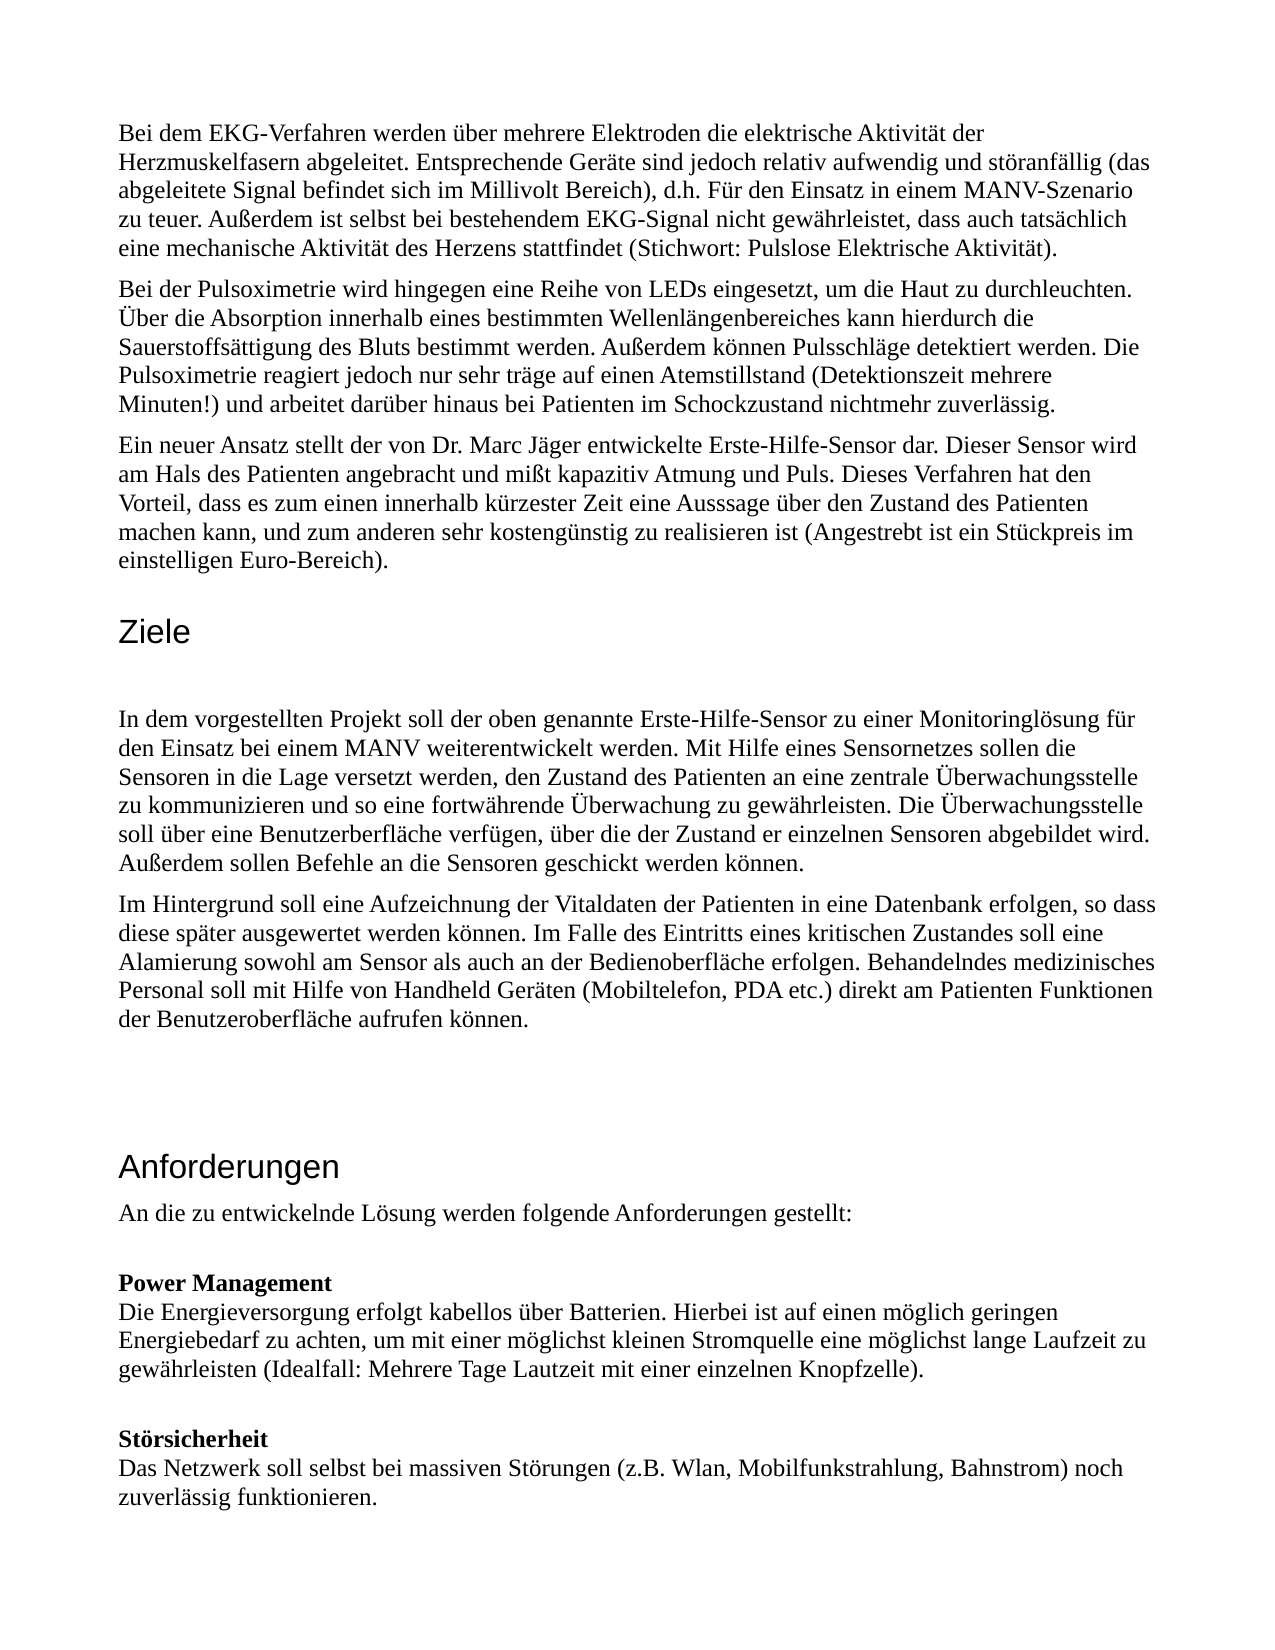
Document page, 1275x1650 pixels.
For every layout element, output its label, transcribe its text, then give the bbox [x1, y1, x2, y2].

text Bei dem EKG-Verfahren werden über mehrere Elektroden die elektrische Aktivität der Herzmuskelfasern abgeleitet. Entsprechende Geräte sind jedoch relativ aufwendig und störanfällig (das abgeleitete Signal befindet sich im Millivolt Bereich), d.h. Für den Einsatz in einem MANV-Szenario zu teuer. Außerdem ist selbst bei bestehendem EKG-Signal nicht gewährleistet, dass auch tatsächlich eine mechanische Aktivität des Herzens stattfindet (Stichwort: Pulslose Elektrische Aktivität). [118, 118, 1157, 262]
subtitle Ziele [118, 612, 1157, 651]
text Im Hintergrund soll eine Aufzeichnung der Vitaldaten der Patienten in eine Datenbank erfolgen, so dass diese später ausgewertet werden können. Im Falle des Eintritts eines kritischen Zustandes soll eine Alamierung sowohl am Sensor als auch an der Bedienoberfläche erfolgen. Behandelndes medizinisches Personal soll mit Hilfe von Handheld Geräten (Mobiltelefon, PDA etc.) direkt am Patienten Funktionen der Benutzeroberfläche aufrufen können. [118, 889, 1157, 1033]
text An die zu entwickelnde Lösung werden folgende Anforderungen gestellt: [118, 1198, 1157, 1227]
text Power Management [118, 1268, 1157, 1297]
text Die Energieversorgung erfolgt kabellos über Batterien. Hierbei ist auf einen möglich geringen Energiebedarf zu achten, um mit einer möglichst kleinen Stromquelle eine möglichst lange Laufzeit zu gewährleisten (Idealfall: Mehrere Tage Lautzeit mit einer einzelnen Knopfzelle). [118, 1297, 1157, 1383]
text In dem vorgestellten Projekt soll der oben genannte Erste-Hilfe-Sensor zu einer Monitoringlösung für den Einsatz bei einem MANV weiterentwickelt werden. Mit Hilfe eines Sensornetzes sollen die Sensoren in die Lage versetzt werden, den Zustand des Patienten an eine zentrale Überwachungsstelle zu kommunizieren und so eine fortwährende Überwachung zu gewährleisten. Die Überwachungsstelle soll über eine Benutzerberfläche verfügen, über die der Zustand er einzelnen Sensoren abgebildet wird. Außerdem sollen Befehle an die Sensoren geschickt werden können. [118, 704, 1157, 877]
text Störsicherheit Das Netzwerk soll selbst bei massiven Störungen (z.B. Wlan, Mobilfunkstrahlung, Bahnstrom) noch zuverlässig funktionieren. [118, 1424, 1157, 1510]
text Bei der Pulsoximetrie wird hingegen eine Reihe von LEDs eingesetzt, um die Haut zu durchleuchten. Über die Absorption innerhalb eines bestimmten Wellenlängenbereiches kann hierdurch die Sauerstoffsättigung des Bluts bestimmt werden. Außerdem können Pulsschläge detektiert werden. Die Pulsoximetrie reagiert jedoch nur sehr träge auf einen Atemstillstand (Detektionszeit mehrere Minuten!) und arbeitet darüber hinaus bei Patienten im Schockzustand nichtmehr zuverlässig. [118, 274, 1157, 418]
subtitle Anforderungen [118, 1147, 1157, 1185]
text Ein neuer Ansatz stellt der von Dr. Marc Jäger entwickelte Erste-Hilfe-Sensor dar. Dieser Sensor wird am Hals des Patienten angebracht und mißt kapazitiv Atmung und Puls. Dieses Verfahren hat den Vorteil, dass es zum einen innerhalb kürzester Zeit eine Ausssage über den Zustand des Patienten machen kann, und zum anderen sehr kostengünstig zu realisieren ist (Angestrebt ist ein Stückpreis im einstelligen Euro-Bereich). [118, 431, 1157, 574]
